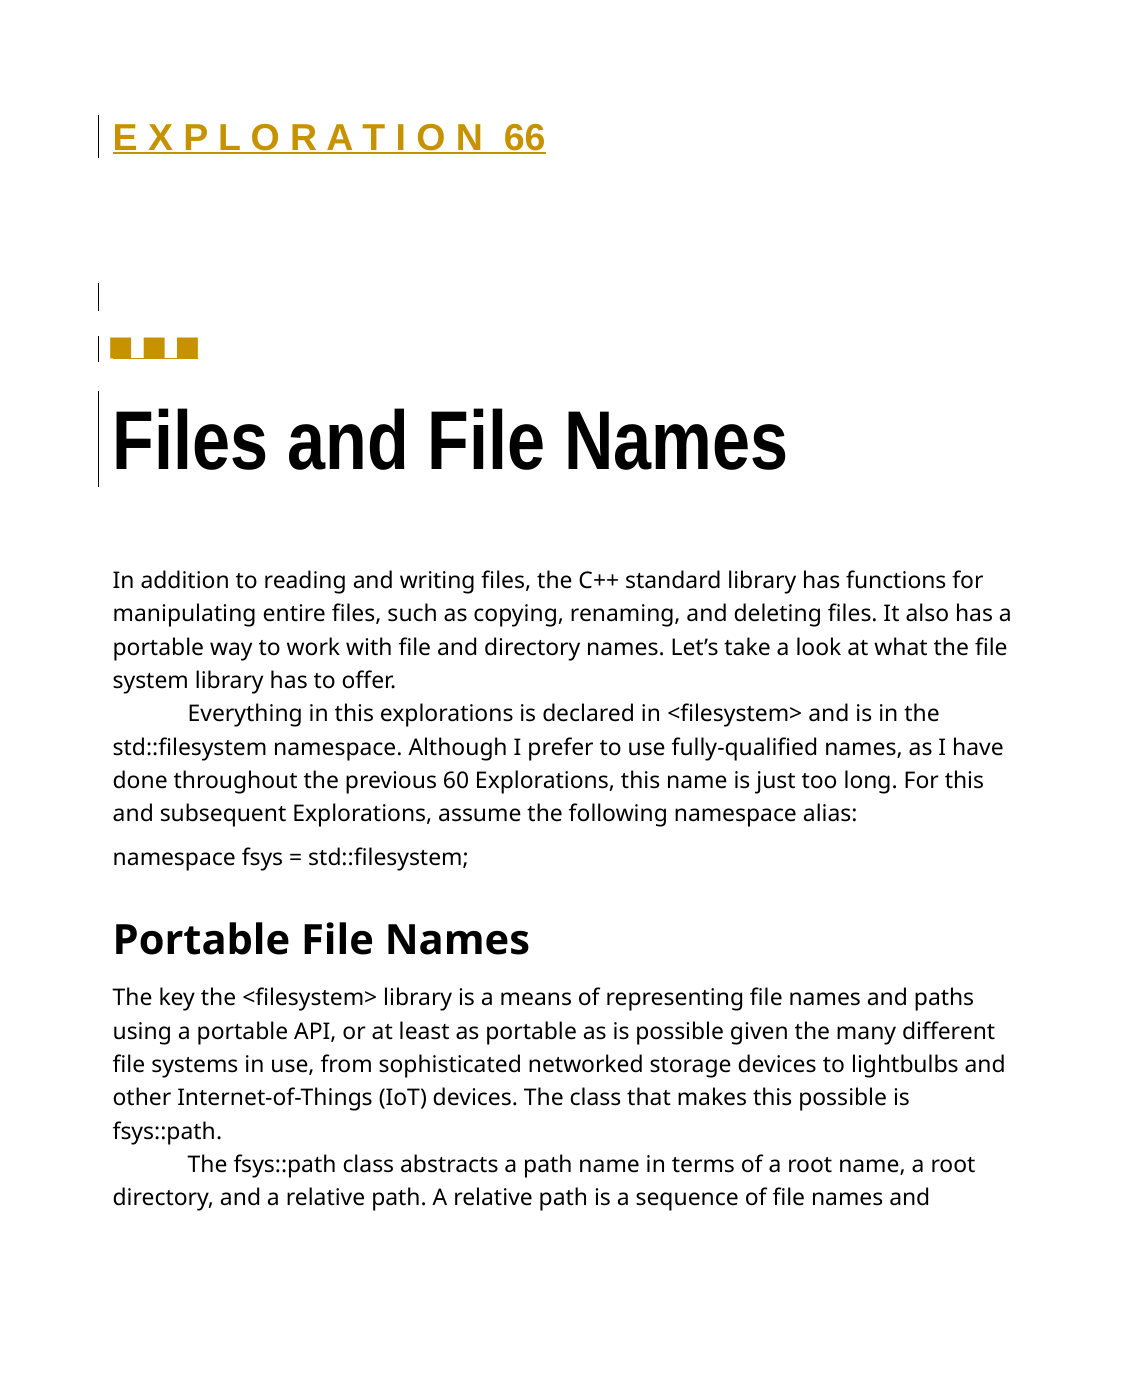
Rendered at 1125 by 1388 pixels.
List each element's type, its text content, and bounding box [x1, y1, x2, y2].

text E X P L O R A T I O N 66 [112, 115, 1012, 158]
text The key the <filesystem> library is a means of representing file names and paths using a portable API, or at least as portable as is possible given the many different file systems in use, from sophisticated networked storage devices to lightbulbs and other Internet-of-Things (IoT) devices. The class that makes this possible is fsys::path. [112, 979, 1012, 1146]
text  [112, 336, 1012, 362]
title Files and File Names [112, 391, 1012, 487]
text In addition to reading and writing files, the C++ standard library has functions for manipulating entire files, such as copying, renaming, and deleting files. It also has a portable way to work with file and directory names. Let’s take a look at what the file system library has to offer. [112, 562, 1012, 695]
text Everything in this explorations is declared in <filesystem> and is in the std::filesystem namespace. Although I prefer to use fully-qualified names, as I have done throughout the previous 60 Explorations, this name is just too long. For this and subsequent Explorations, assume the following namespace alias: [112, 695, 1012, 829]
text namespace fsys = std::filesystem; [112, 841, 1012, 872]
text The fsys::path class abstracts a path name in terms of a root name, a root directory, and a relative path. A relative path is a sequence of file names and [112, 1146, 1012, 1212]
subtitle Portable File Names [112, 910, 1012, 967]
